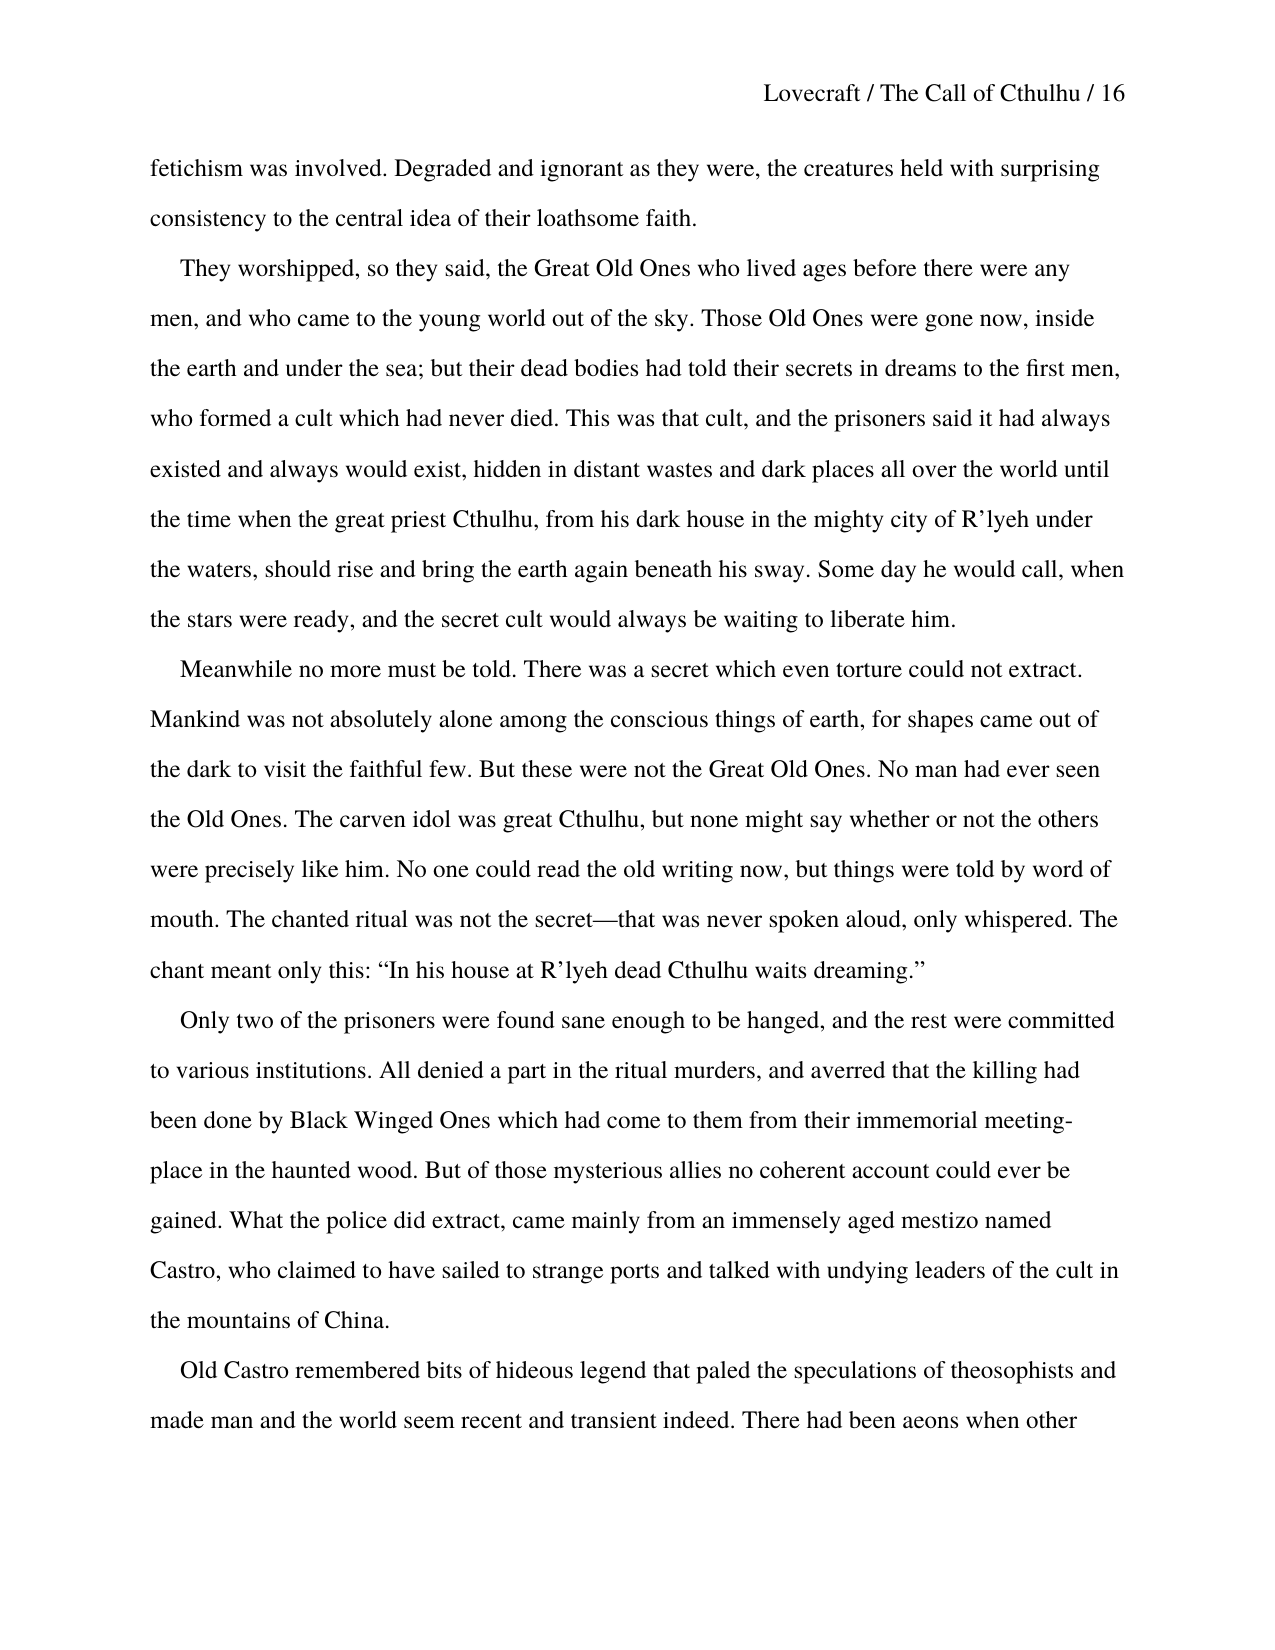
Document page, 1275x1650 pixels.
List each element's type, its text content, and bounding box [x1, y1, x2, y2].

text Only two of the prisoners were found sane enough to be hanged, and the rest were committed to various institutions. All denied a part in the ritual murders, and averred that the killing had been done by Black Winged Ones which had come to them from their immemorial meeting-place in the haunted wood. But of those mysterious allies no coherent account could ever be gained. What the police did extract, came mainly from an immensely aged mestizo named Castro, who claimed to have sailed to strange ports and talked with undying leaders of the cult in the mountains of China. [150, 1002, 1125, 1336]
text Meanwhile no more must be told. There was a secret which even torture could not extract. Mankind was not absolutely alone among the conscious things of earth, for shapes came out of the dark to visit the faithful few. But these were not the Great Old Ones. No man had ever seen the Old Ones. The carven idol was great Cthulhu, but none might say whether or not the others were precisely like him. No one could read the old writing now, but things were told by word of mouth. The chanted ritual was not the secret—that was never spoken aloud, only whispered. The chant meant only this: “In his house at R’lyeh dead Cthulhu waits dreaming.” [150, 651, 1125, 985]
text Old Castro remembered bits of hideous legend that paled the speculations of theosophists and made man and the world seem recent and transient indeed. There had been aeons when other [150, 1352, 1125, 1436]
text fetichism was involved. Degraded and ignorant as they were, the creatures held with surprising consistency to the central idea of their loathsome faith. [150, 150, 1125, 233]
text They worshipped, so they said, the Great Old Ones who lived ages before there were any men, and who came to the young world out of the sky. Those Old Ones were gone now, inside the earth and under the sea; but their dead bodies had told their secrets in dreams to the first men, who formed a cult which had never died. This was that cult, and the prisoners said it had always existed and always would exist, hidden in distant wastes and dark places all over the world until the time when the great priest Cthulhu, from his dark house in the mighty city of R’lyeh under the waters, should rise and bring the earth again beneath his sway. Some day he would call, when the stars were ready, and the secret cult would always be waiting to liberate him. [150, 250, 1125, 634]
